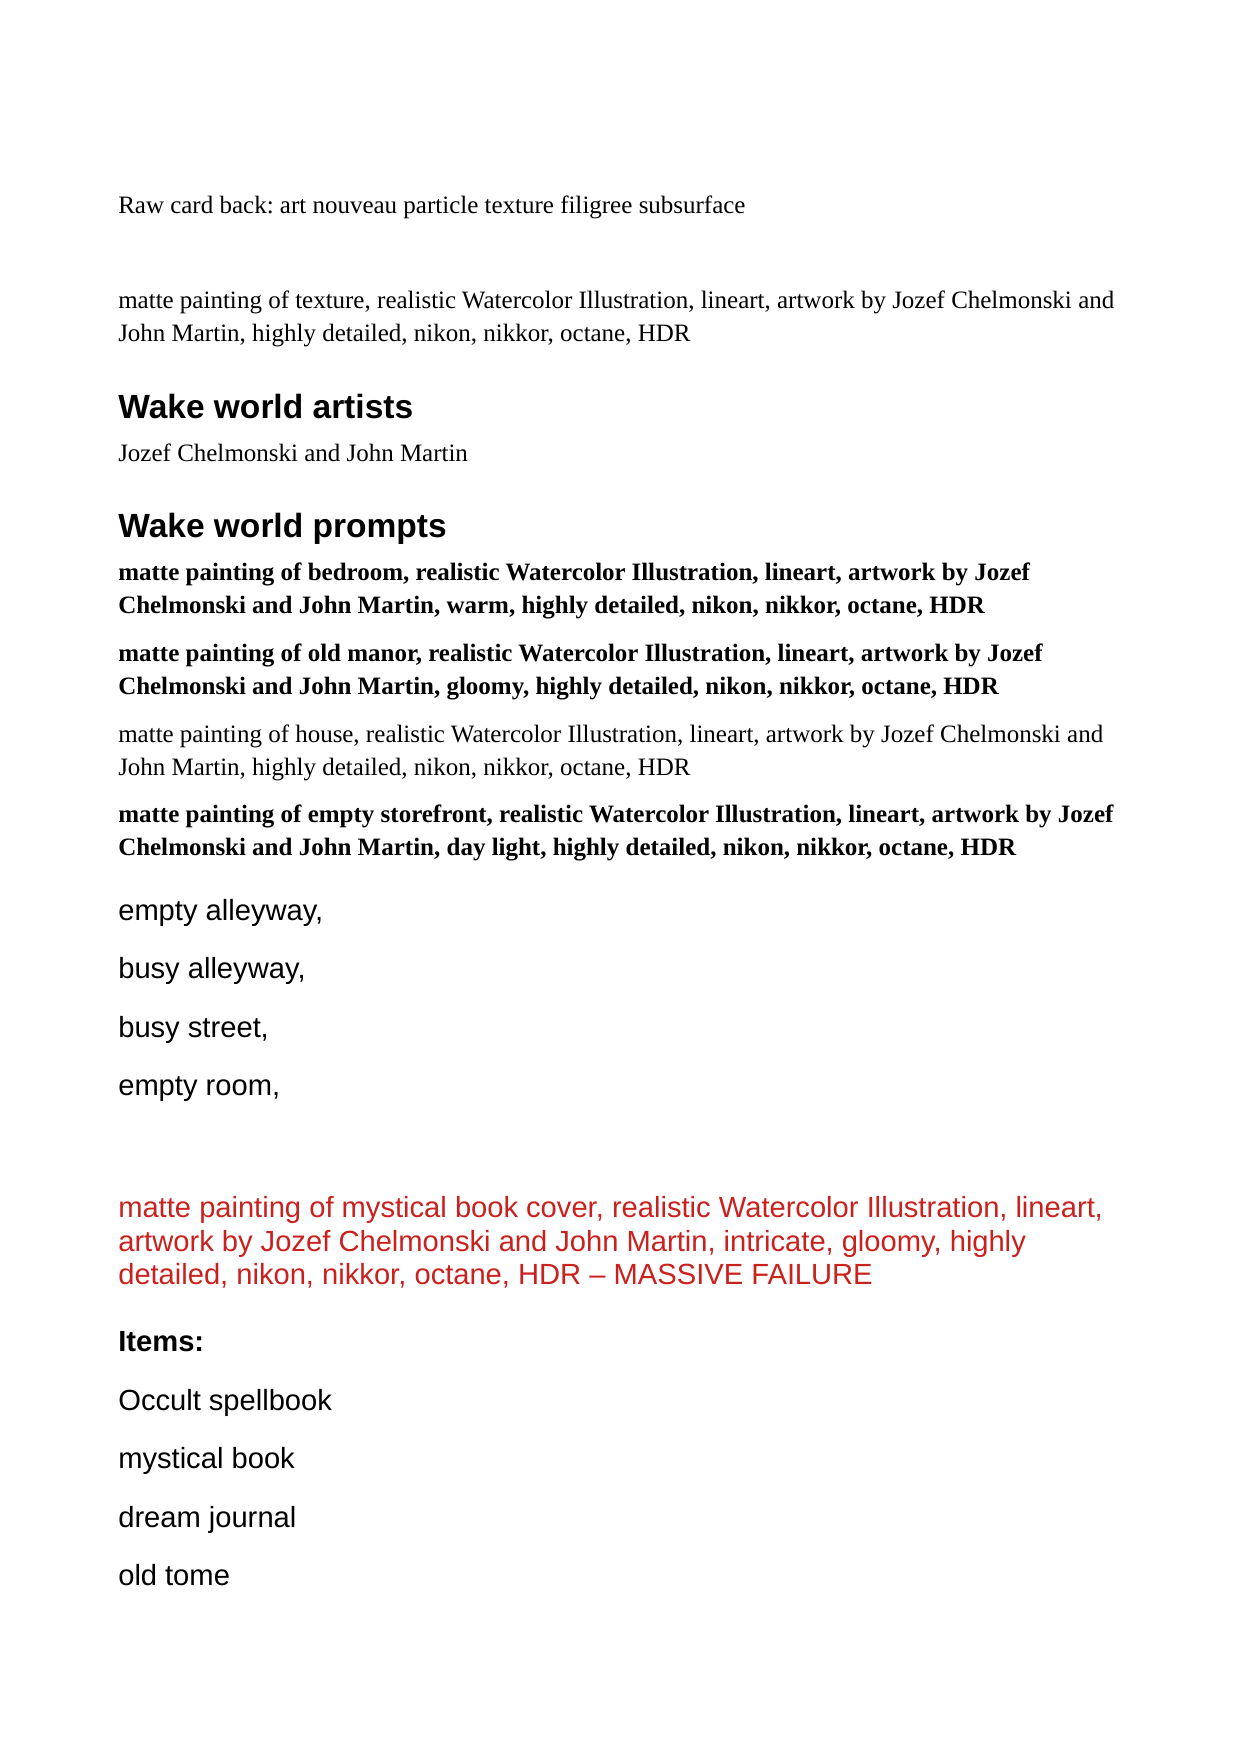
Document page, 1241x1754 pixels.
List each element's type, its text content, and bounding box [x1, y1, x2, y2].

text matte painting of house, realistic Watercolor Illustration, lineart, artwork by Jozef Chelmonski and John Martin, highly detailed, nikon, nikkor, octane, HDR [118, 719, 1122, 781]
text Occult spellbook [118, 1383, 1122, 1416]
text Jozef Chelmonski and John Martin [118, 438, 1122, 467]
text matte painting of mystical book cover, realistic Watercolor Illustration, lineart, artwork by Jozef Chelmonski and John Martin, intricate, gloomy, highly detailed, nikon, nikkor, octane, HDR – MASSIVE FAILURE [118, 1190, 1122, 1291]
text old tome [118, 1558, 1122, 1592]
text busy alleyway, [118, 951, 1122, 984]
text matte painting of bedroom, realistic Watercolor Illustration, lineart, artwork by Jozef Chelmonski and John Martin, warm, highly detailed, nikon, nikkor, octane, HDR [118, 557, 1122, 619]
text empty room, [118, 1068, 1122, 1102]
text mystical book [118, 1441, 1122, 1475]
subtitle Wake world artists [118, 387, 1122, 425]
subtitle Wake world prompts [118, 506, 1122, 545]
text Raw card back: art nouveau particle texture filigree subsurface [118, 190, 1122, 219]
text busy street, [118, 1009, 1122, 1043]
text empty alleyway, [118, 892, 1122, 926]
text dream journal [118, 1500, 1122, 1533]
text matte painting of empty storefront, realistic Watercolor Illustration, lineart, artwork by Jozef Chelmonski and John Martin, day light, highly detailed, nikon, nikkor, octane, HDR [118, 799, 1122, 861]
subtitle Items: [118, 1324, 1122, 1358]
text matte painting of old manor, realistic Watercolor Illustration, lineart, artwork by Jozef Chelmonski and John Martin, gloomy, highly detailed, nikon, nikkor, octane, HDR [118, 638, 1122, 700]
text matte painting of texture, realistic Watercolor Illustration, lineart, artwork by Jozef Chelmonski and John Martin, highly detailed, nikon, nikkor, octane, HDR [118, 285, 1122, 347]
